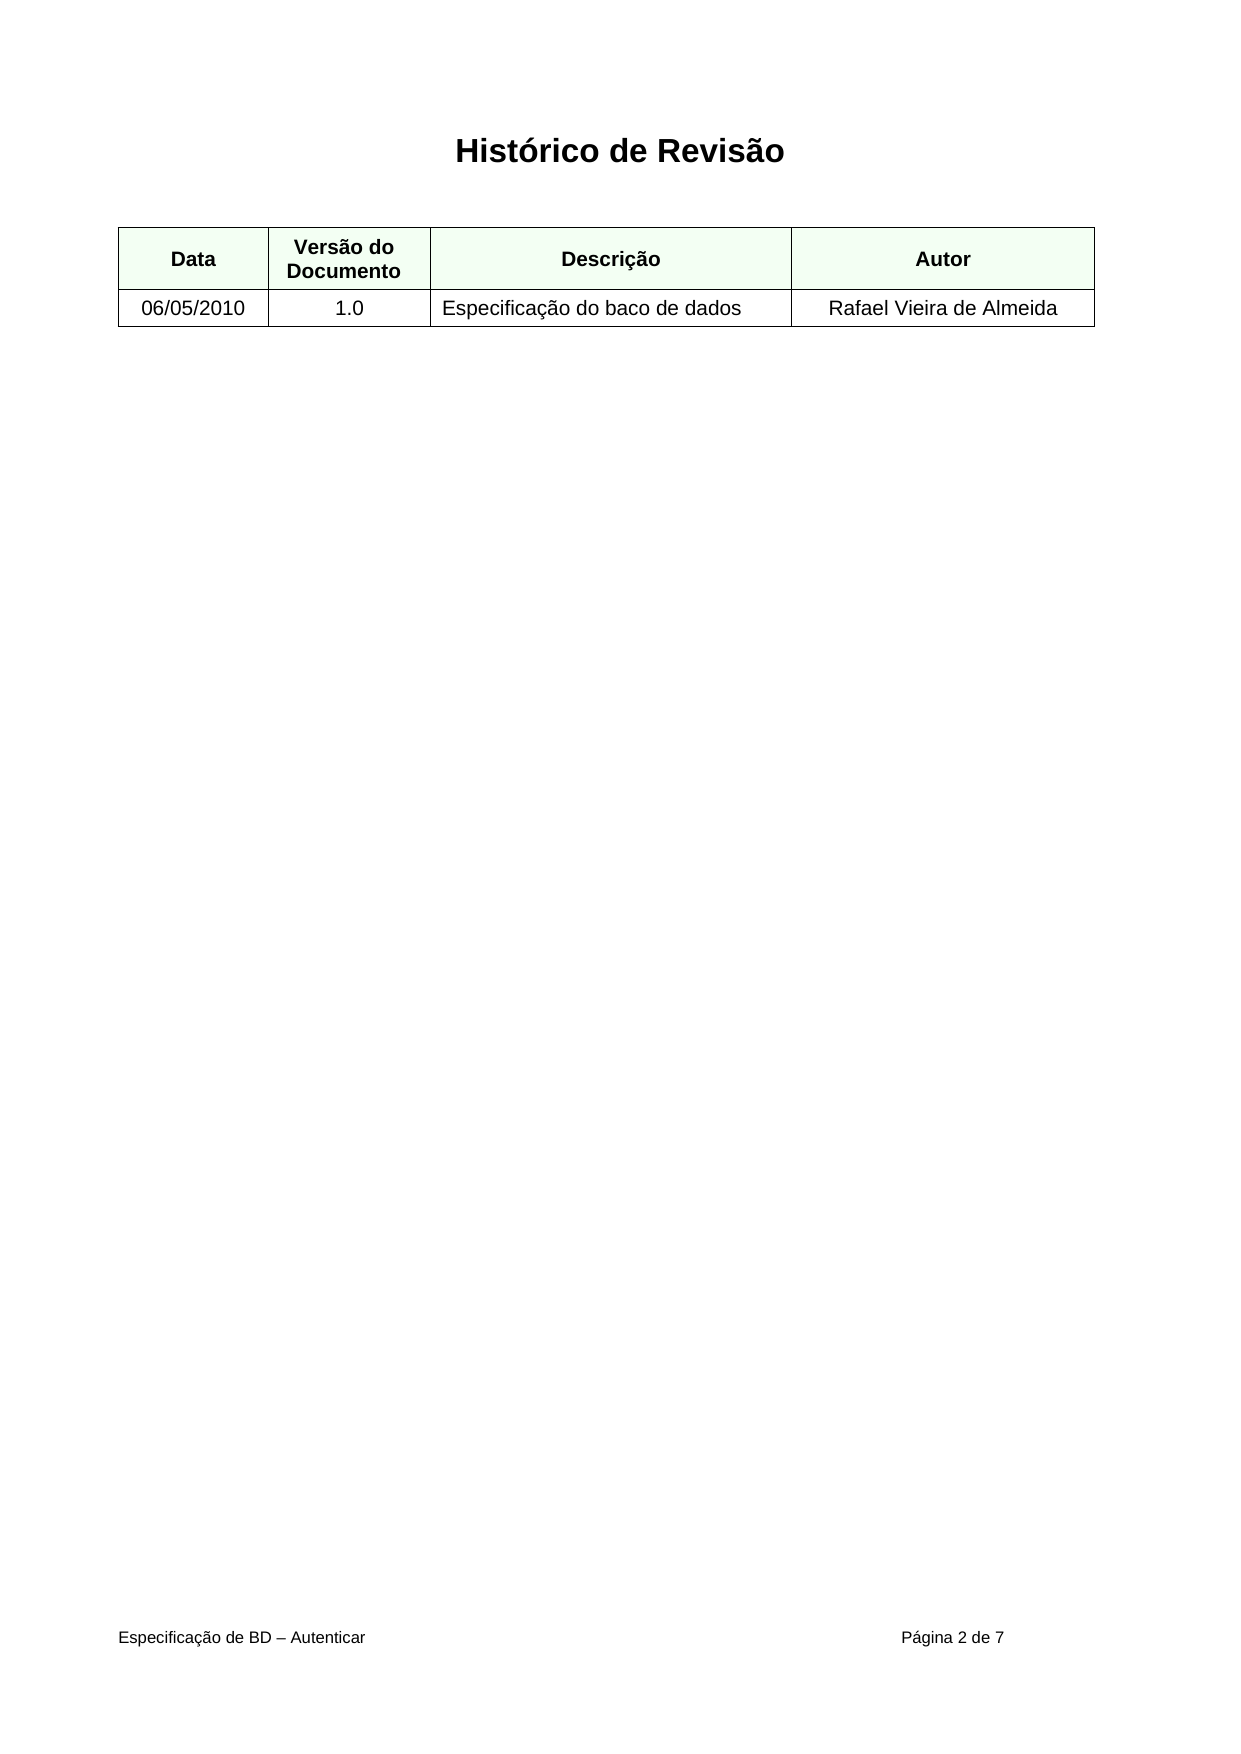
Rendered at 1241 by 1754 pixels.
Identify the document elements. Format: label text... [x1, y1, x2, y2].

table_cell 06/05/2010 [119, 290, 268, 326]
table_cell Rafael Vieira de Almeida [792, 290, 1094, 326]
text Histórico de Revisão [118, 131, 1122, 170]
table_header Descrição [431, 228, 791, 289]
table_cell 1.0 [269, 290, 430, 326]
table_header Autor [792, 228, 1094, 289]
table_cell Especificação do baco de dados [431, 290, 791, 326]
table_header Data [119, 228, 268, 289]
table_header Versão do Documento [269, 228, 430, 289]
